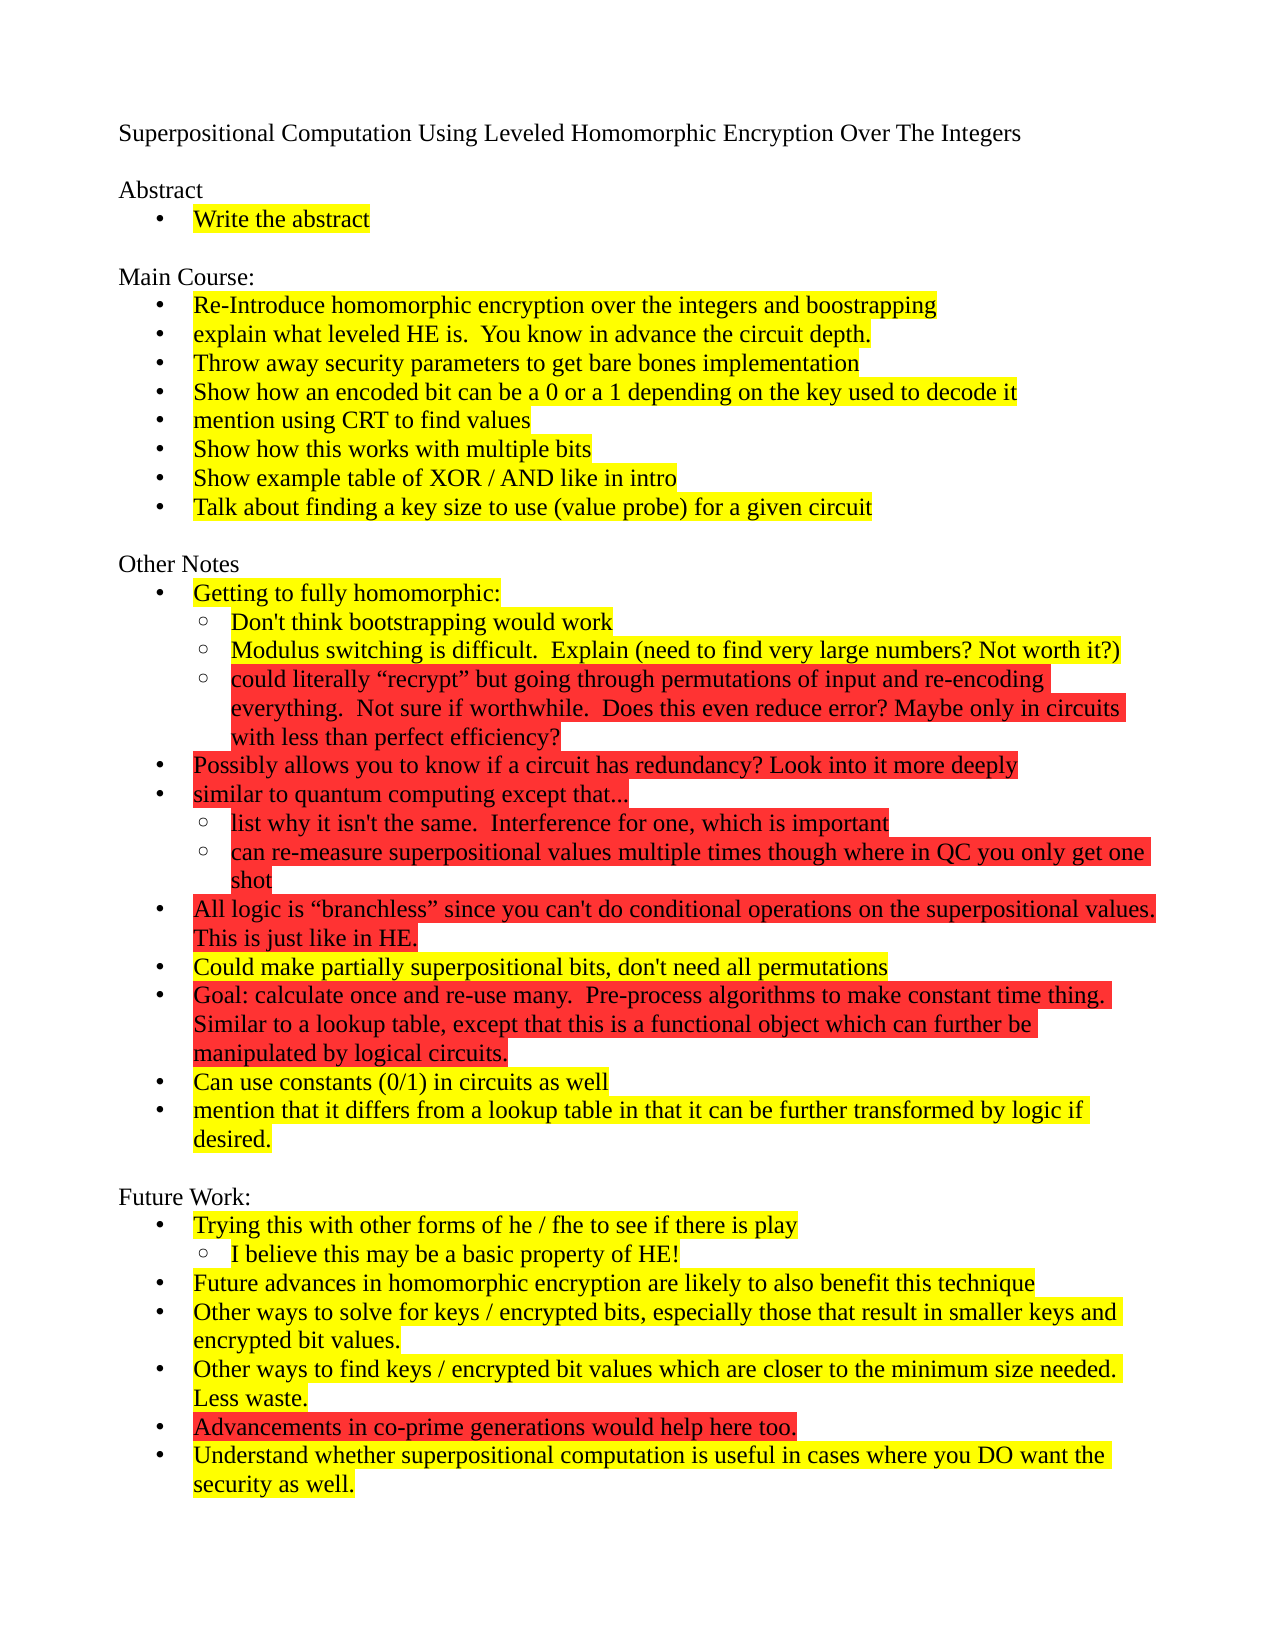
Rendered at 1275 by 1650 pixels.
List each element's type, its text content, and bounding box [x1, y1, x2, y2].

list Trying this with other forms of he / fhe to see if there is play [156, 1211, 1157, 1239]
list All logic is “branchless” since you can't do conditional operations on the superpositional values. This is just like in HE. [156, 894, 1157, 952]
list mention that it differs from a lookup table in that it can be further transformed by logic if desired. [156, 1096, 1157, 1153]
text Superpositional Computation Using Leveled Homomorphic Encryption Over The Integers [118, 118, 1157, 147]
text Main Course: [118, 262, 1157, 291]
list explain what leveled HE is. You know in advance the circuit depth. [156, 319, 1157, 348]
text Abstract [118, 176, 1157, 204]
text Future Work: [118, 1182, 1157, 1211]
list Talk about finding a key size to use (value probe) for a given circuit [156, 492, 1157, 521]
list Goal: calculate once and re-use many. Pre-process algorithms to make constant time thing. Similar to a lookup table, except that this is a functional object which can further be manipulated by logical circuits. [156, 981, 1157, 1067]
list Understand whether superpositional computation is useful in cases where you DO want the security as well. [156, 1441, 1157, 1498]
list Future advances in homomorphic encryption are likely to also benefit this technique [156, 1268, 1157, 1297]
list Show how this works with multiple bits [156, 434, 1157, 463]
list similar to quantum computing except that... [156, 779, 1157, 808]
list Show how an encoded bit can be a 0 or a 1 depending on the key used to decode it [156, 377, 1157, 406]
list list why it isn't the same. Interference for one, which is important [193, 808, 1157, 837]
list Can use constants (0/1) in circuits as well [156, 1067, 1157, 1096]
list Getting to fully homomorphic: [156, 578, 1157, 607]
list Show example table of XOR / AND like in intro [156, 463, 1157, 492]
list can re-measure superpositional values multiple times though where in QC you only get one shot [193, 837, 1157, 894]
list Other ways to find keys / encrypted bit values which are closer to the minimum size needed. Less waste. [156, 1354, 1157, 1412]
list Write the abstract [156, 204, 1157, 233]
list mention using CRT to find values [156, 406, 1157, 434]
list Advancements in co-prime generations would help here too. [156, 1412, 1157, 1441]
list Possibly allows you to know if a circuit has redundancy? Look into it more deeply [156, 751, 1157, 779]
list Other ways to solve for keys / encrypted bits, especially those that result in smaller keys and encrypted bit values. [156, 1297, 1157, 1354]
list could literally “recrypt” but going through permutations of input and re-encoding everything. Not sure if worthwhile. Does this even reduce error? Maybe only in circuits with less than perfect efficiency? [193, 664, 1157, 751]
text Other Notes [118, 549, 1157, 578]
list I believe this may be a basic property of HE! [193, 1239, 1157, 1268]
list Don't think bootstrapping would work [193, 607, 1157, 636]
list Throw away security parameters to get bare bones implementation [156, 348, 1157, 377]
list Re-Introduce homomorphic encryption over the integers and boostrapping [156, 291, 1157, 319]
list Modulus switching is difficult. Explain (need to find very large numbers? Not worth it?) [193, 636, 1157, 664]
list Could make partially superpositional bits, don't need all permutations [156, 952, 1157, 981]
